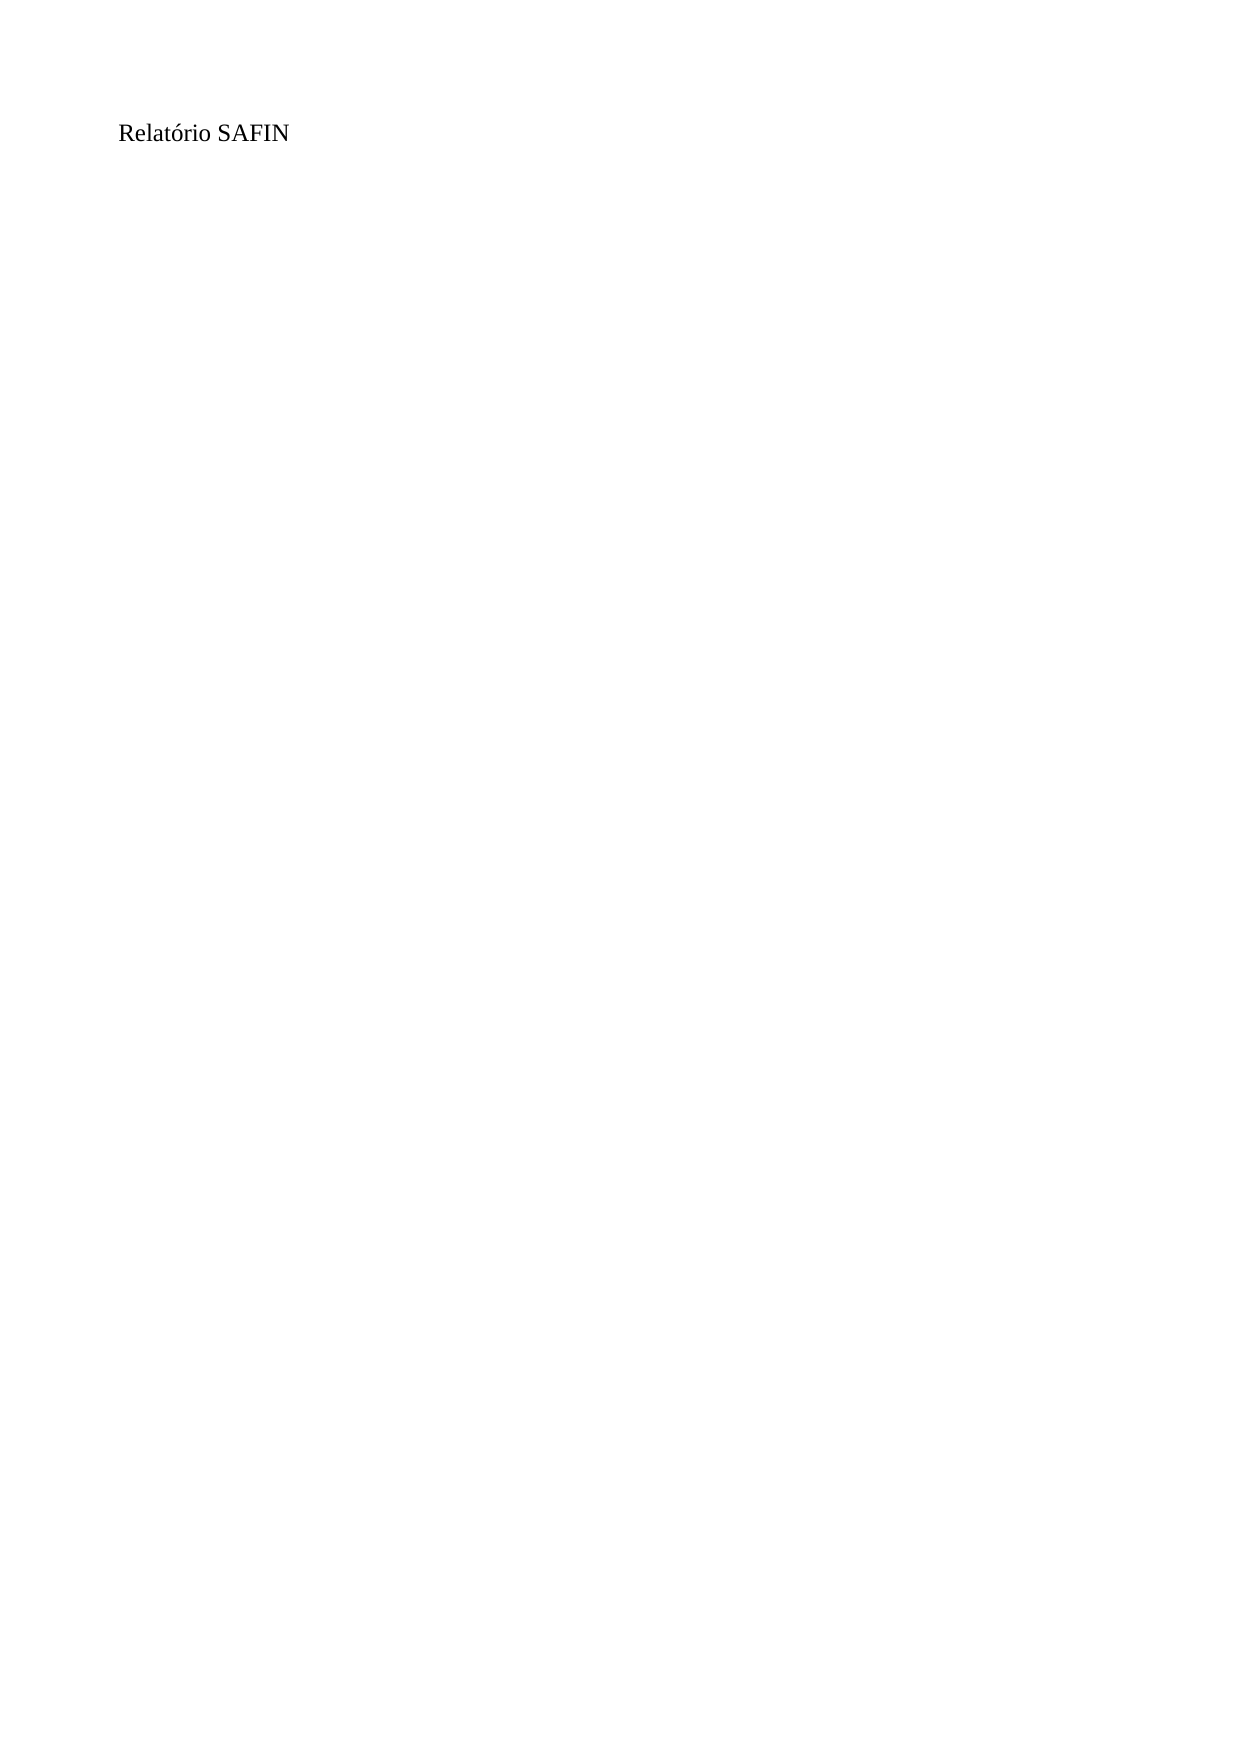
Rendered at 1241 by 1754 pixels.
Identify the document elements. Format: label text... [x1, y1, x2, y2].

text Relatório SAFIN [118, 118, 1122, 147]
